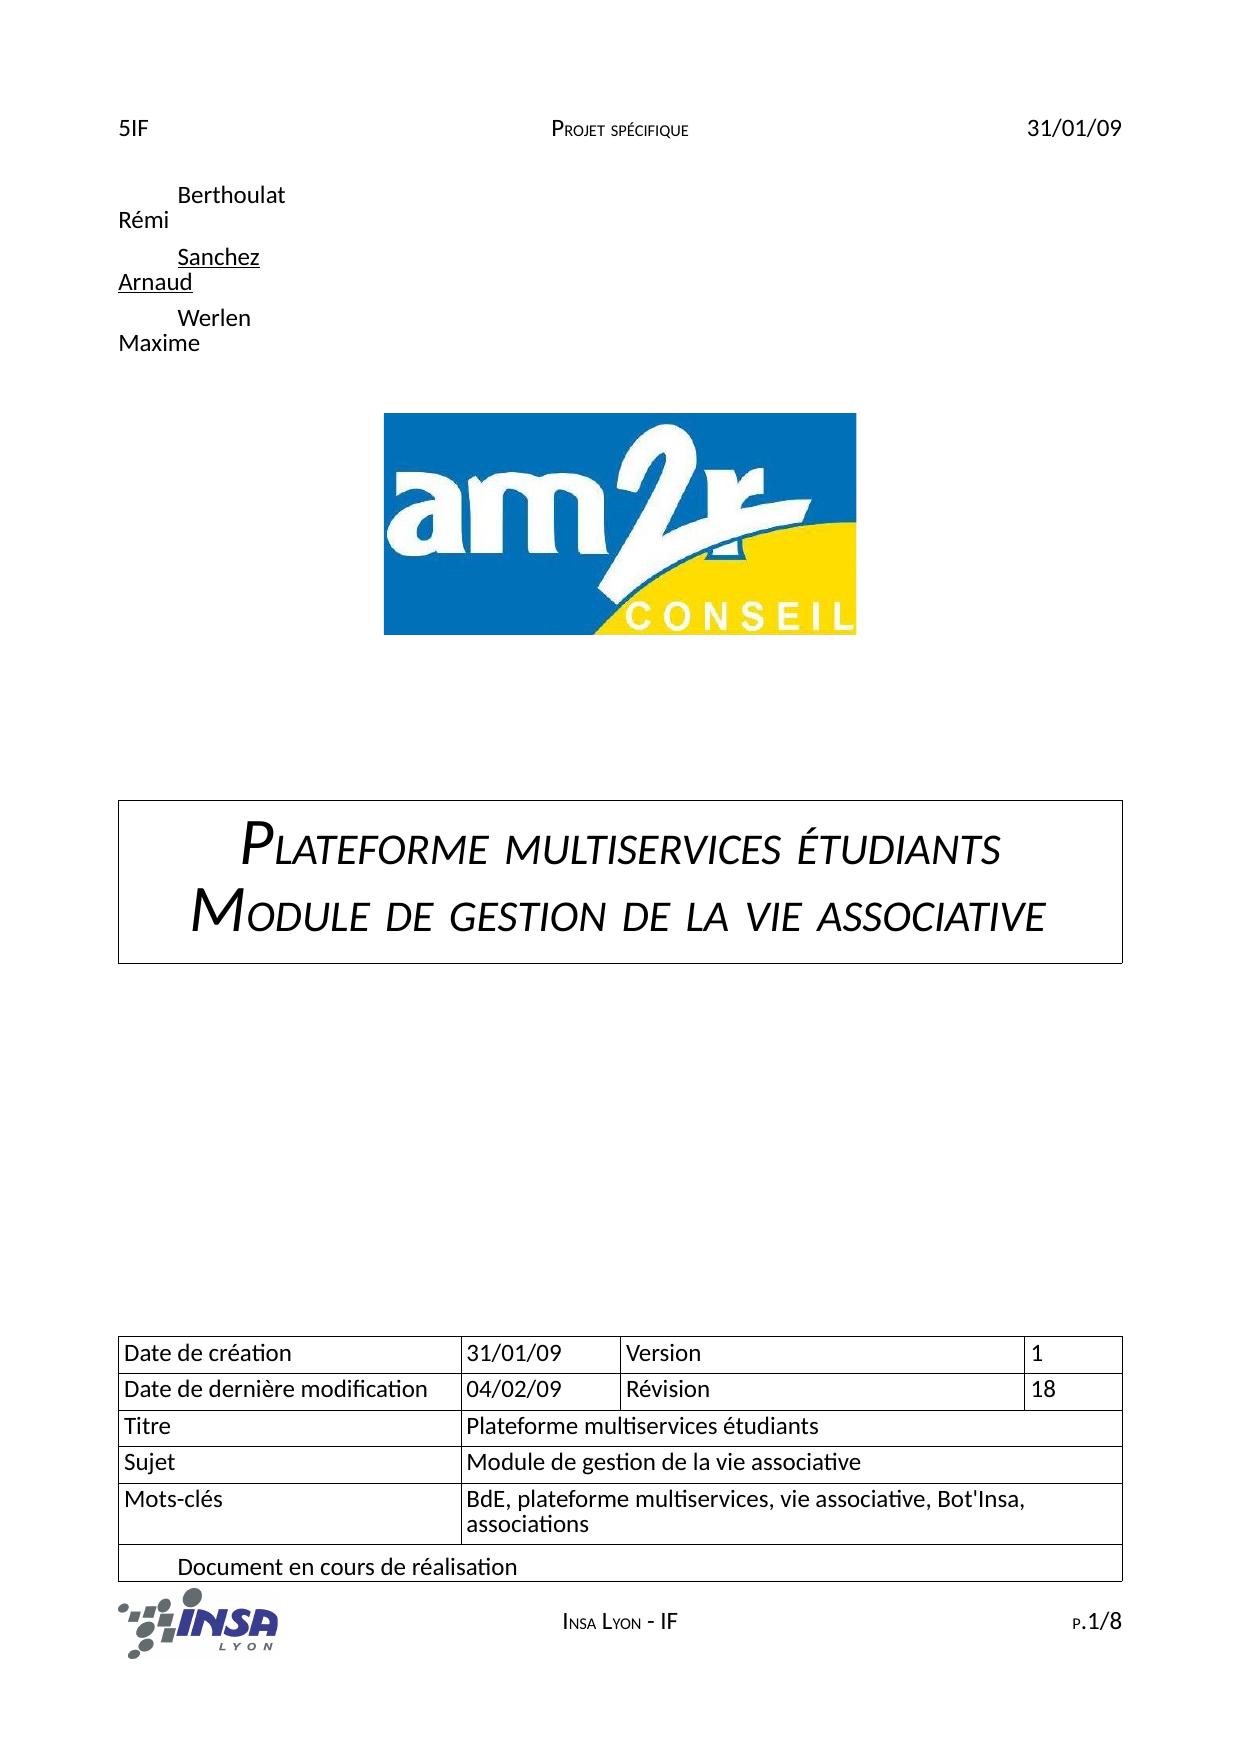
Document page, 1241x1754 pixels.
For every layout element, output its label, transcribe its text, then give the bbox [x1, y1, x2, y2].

text Berthoulat Rémi [118, 184, 333, 234]
text Sanchez Arnaud [118, 246, 333, 296]
table_cell 18 [1025, 1374, 1122, 1409]
table_cell Date de dernière modification [119, 1374, 461, 1409]
subtitle Plateforme multiservices étudiants Module de gestion de la vie associative [119, 801, 1122, 963]
table_cell Plateforme multiservices étudiants [462, 1411, 1122, 1446]
table_cell Titre [119, 1411, 461, 1446]
table_cell Module de gestion de la vie associative [462, 1447, 1122, 1483]
table_cell Révision [621, 1374, 1024, 1409]
table_header Version [621, 1337, 1024, 1373]
table_cell BdE, plateforme multiservices, vie associative, Bot'Insa, associations [462, 1484, 1122, 1544]
table_header 1 [1025, 1337, 1122, 1373]
table_cell Sujet [119, 1447, 461, 1483]
table_cell Mots-clés [119, 1484, 461, 1544]
table_cell 04/02/09 [462, 1374, 620, 1409]
text Werlen Maxime [118, 308, 333, 358]
picture [118, 1588, 278, 1659]
text Document en cours de réalisation [119, 1556, 1122, 1581]
picture [383, 413, 857, 635]
table_header 31/01/09 [462, 1337, 620, 1373]
table_header Date de création [119, 1337, 461, 1373]
